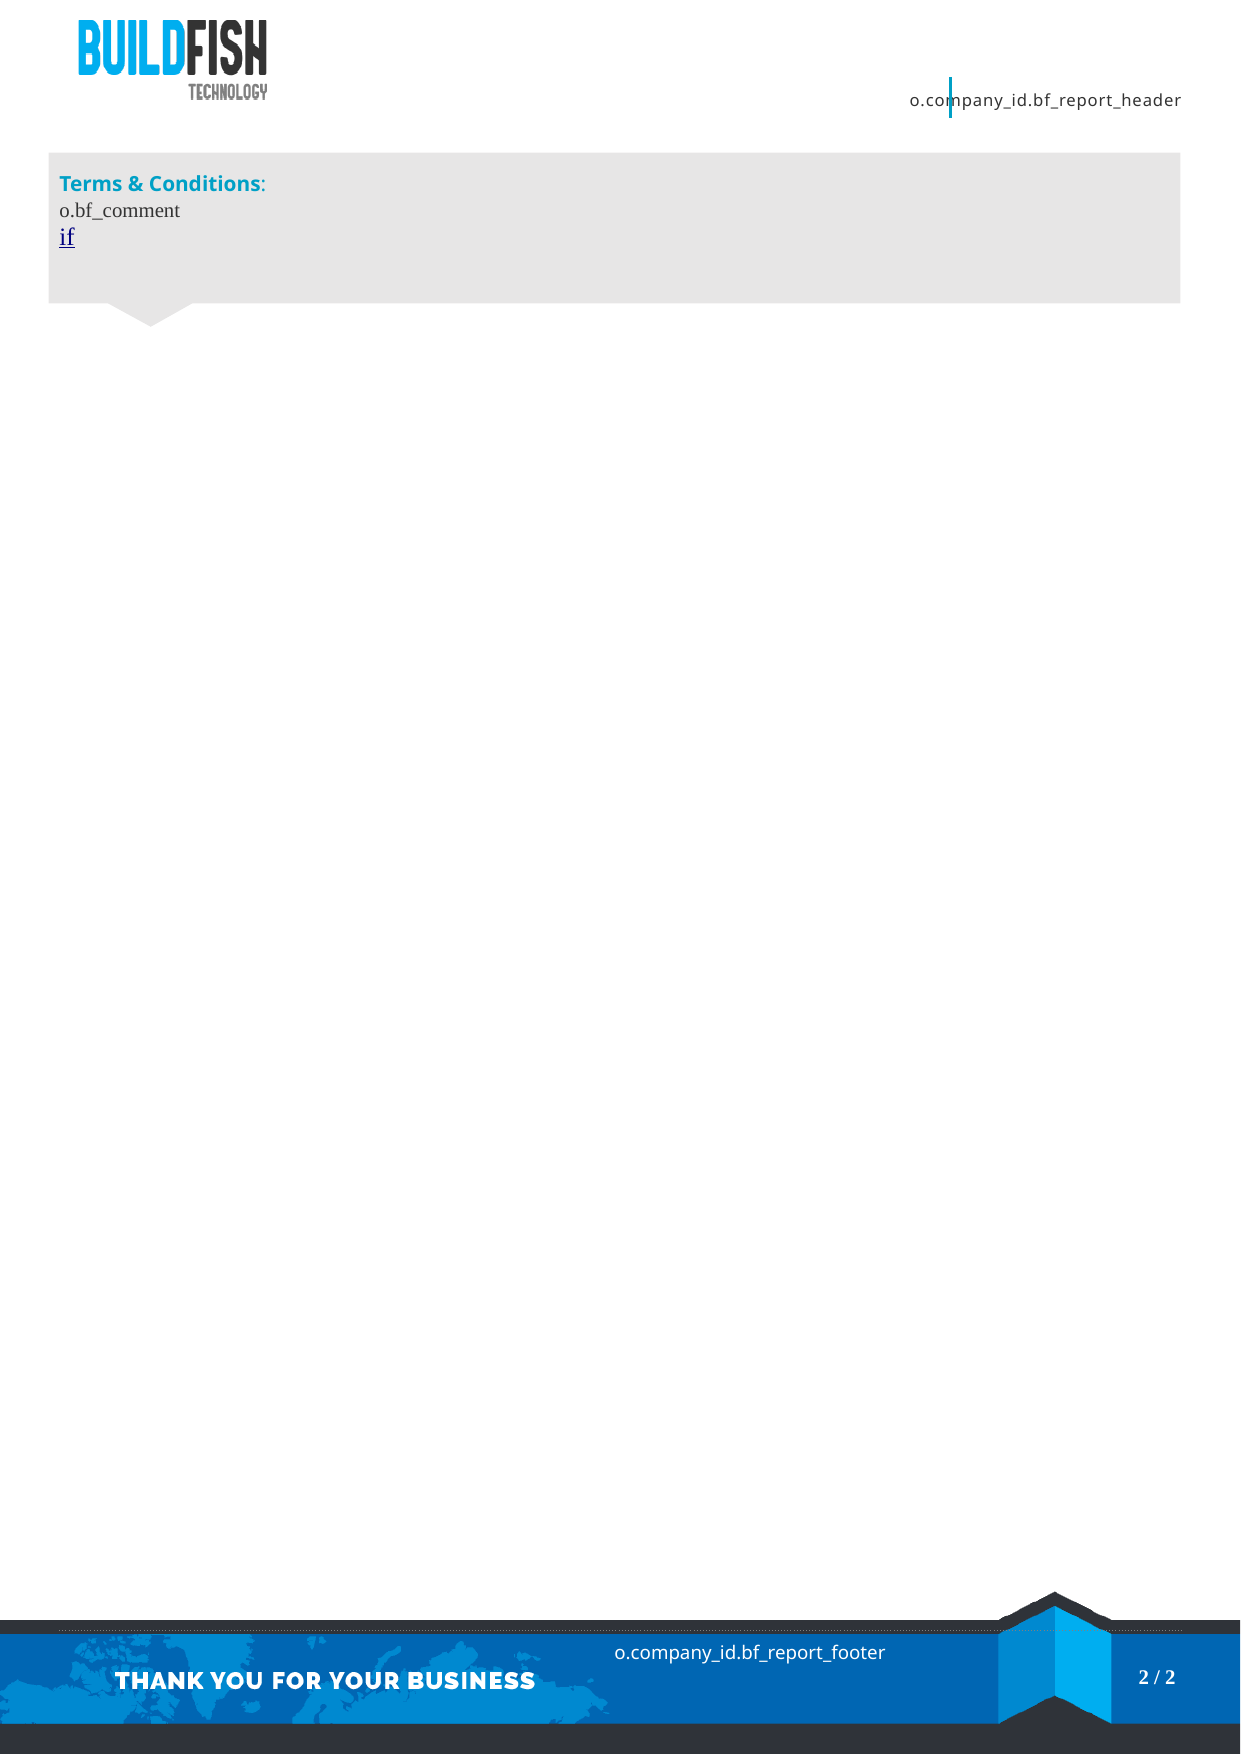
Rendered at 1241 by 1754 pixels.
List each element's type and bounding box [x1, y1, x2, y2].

picture [86, 30, 92, 42]
picture [112, 20, 117, 64]
picture [78, 20, 267, 100]
picture [171, 30, 176, 64]
picture [0, 1710, 9, 1717]
picture [86, 54, 92, 64]
picture [0, 1588, 1241, 1754]
